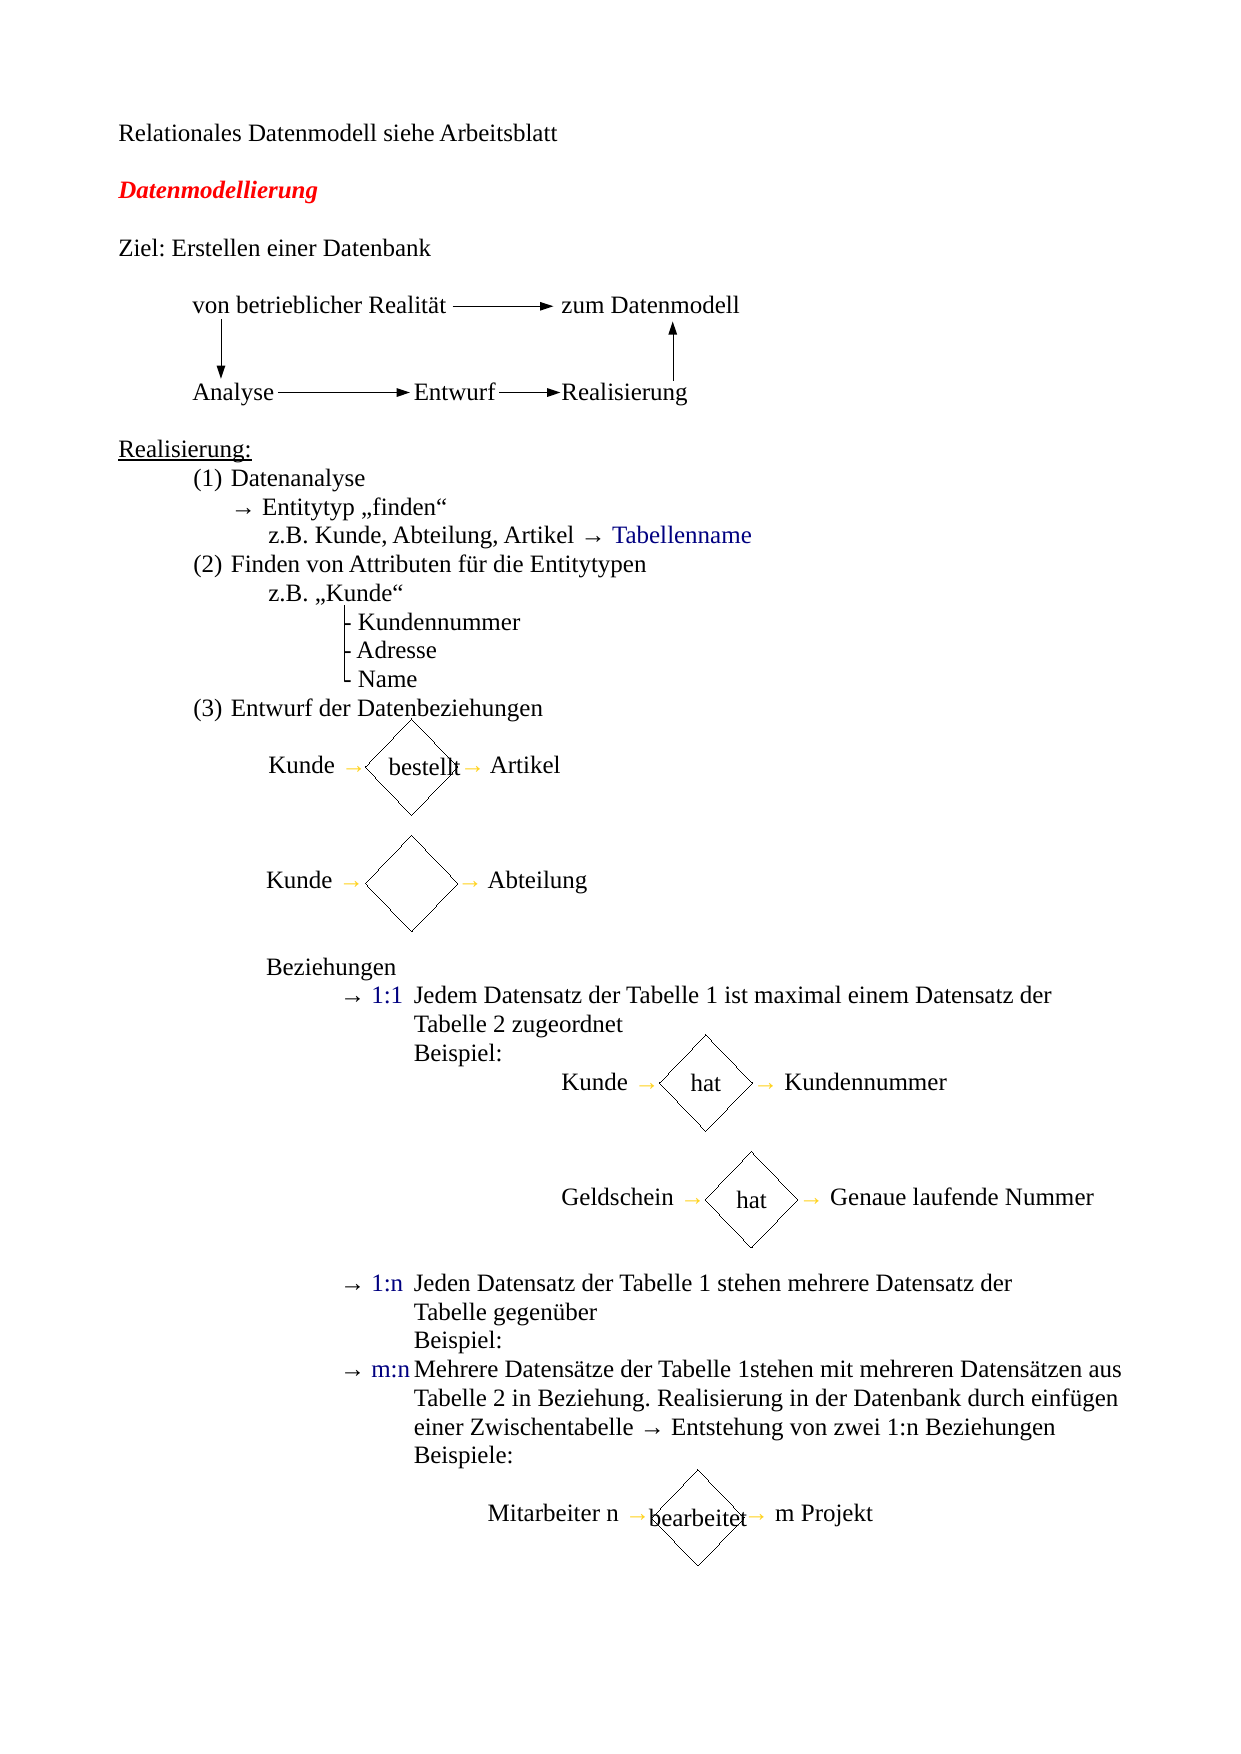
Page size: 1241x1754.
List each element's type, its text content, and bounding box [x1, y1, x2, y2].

text Mitarbeiter n → → m Projekt [118, 1498, 1122, 1527]
list - Adresse [345, 636, 1122, 664]
list Finden von Attributen für die Entitytypen [193, 549, 1122, 578]
text → m:n Mehrere Datensätze der Tabelle 1stehen mit mehreren Datensätzen aus Tabelle 2 in Beziehung. Realisierung in der Datenbank durch einfügen einer Zwischentabelle → Entstehung von zwei 1:n Beziehungen [118, 1354, 1122, 1441]
text Ziel: Erstellen einer Datenbank [118, 233, 1122, 262]
list z.B. Kunde, Abteilung, Artikel → Tabellenname [231, 521, 1122, 549]
text Relationales Datenmodell siehe Arbeitsblatt [118, 118, 1122, 147]
text → 1:1 Jedem Datensatz der Tabelle 1 ist maximal einem Datensatz der Tabelle 2 zugeordnet [118, 981, 1122, 1038]
text Realisierung: [118, 434, 1122, 463]
text Analyse Entwurf Realisierung [118, 377, 1122, 406]
text von betrieblicher Realität zum Datenmodell [118, 291, 1122, 319]
list → Entitytyp „finden“ [193, 492, 1122, 521]
list [306, 607, 344, 636]
list Datenanalyse [193, 463, 1122, 492]
text Beispiel: [118, 1326, 1122, 1354]
list Kunde → → Artikel [231, 751, 1122, 779]
list Entwurf der Datenbeziehungen [193, 693, 1122, 722]
text Beispiele: [118, 1441, 1122, 1469]
text Datenmodellierung [118, 176, 1122, 204]
list - Kundennummer [345, 607, 1122, 636]
text Geldschein → → Genaue laufende Nummer [118, 1182, 1122, 1211]
list z.B. „Kunde“ [231, 578, 1122, 607]
text Beziehungen [118, 952, 1122, 981]
text Beispiel: [118, 1038, 1122, 1067]
text → 1:n Jeden Datensatz der Tabelle 1 stehen mehrere Datensatz der Tabelle gegenüber [118, 1268, 1122, 1326]
list [306, 636, 344, 664]
text Kunde → → Kundennummer [118, 1067, 1122, 1096]
list - Name [306, 664, 1122, 693]
text Kunde → → Abteilung [118, 866, 1122, 894]
